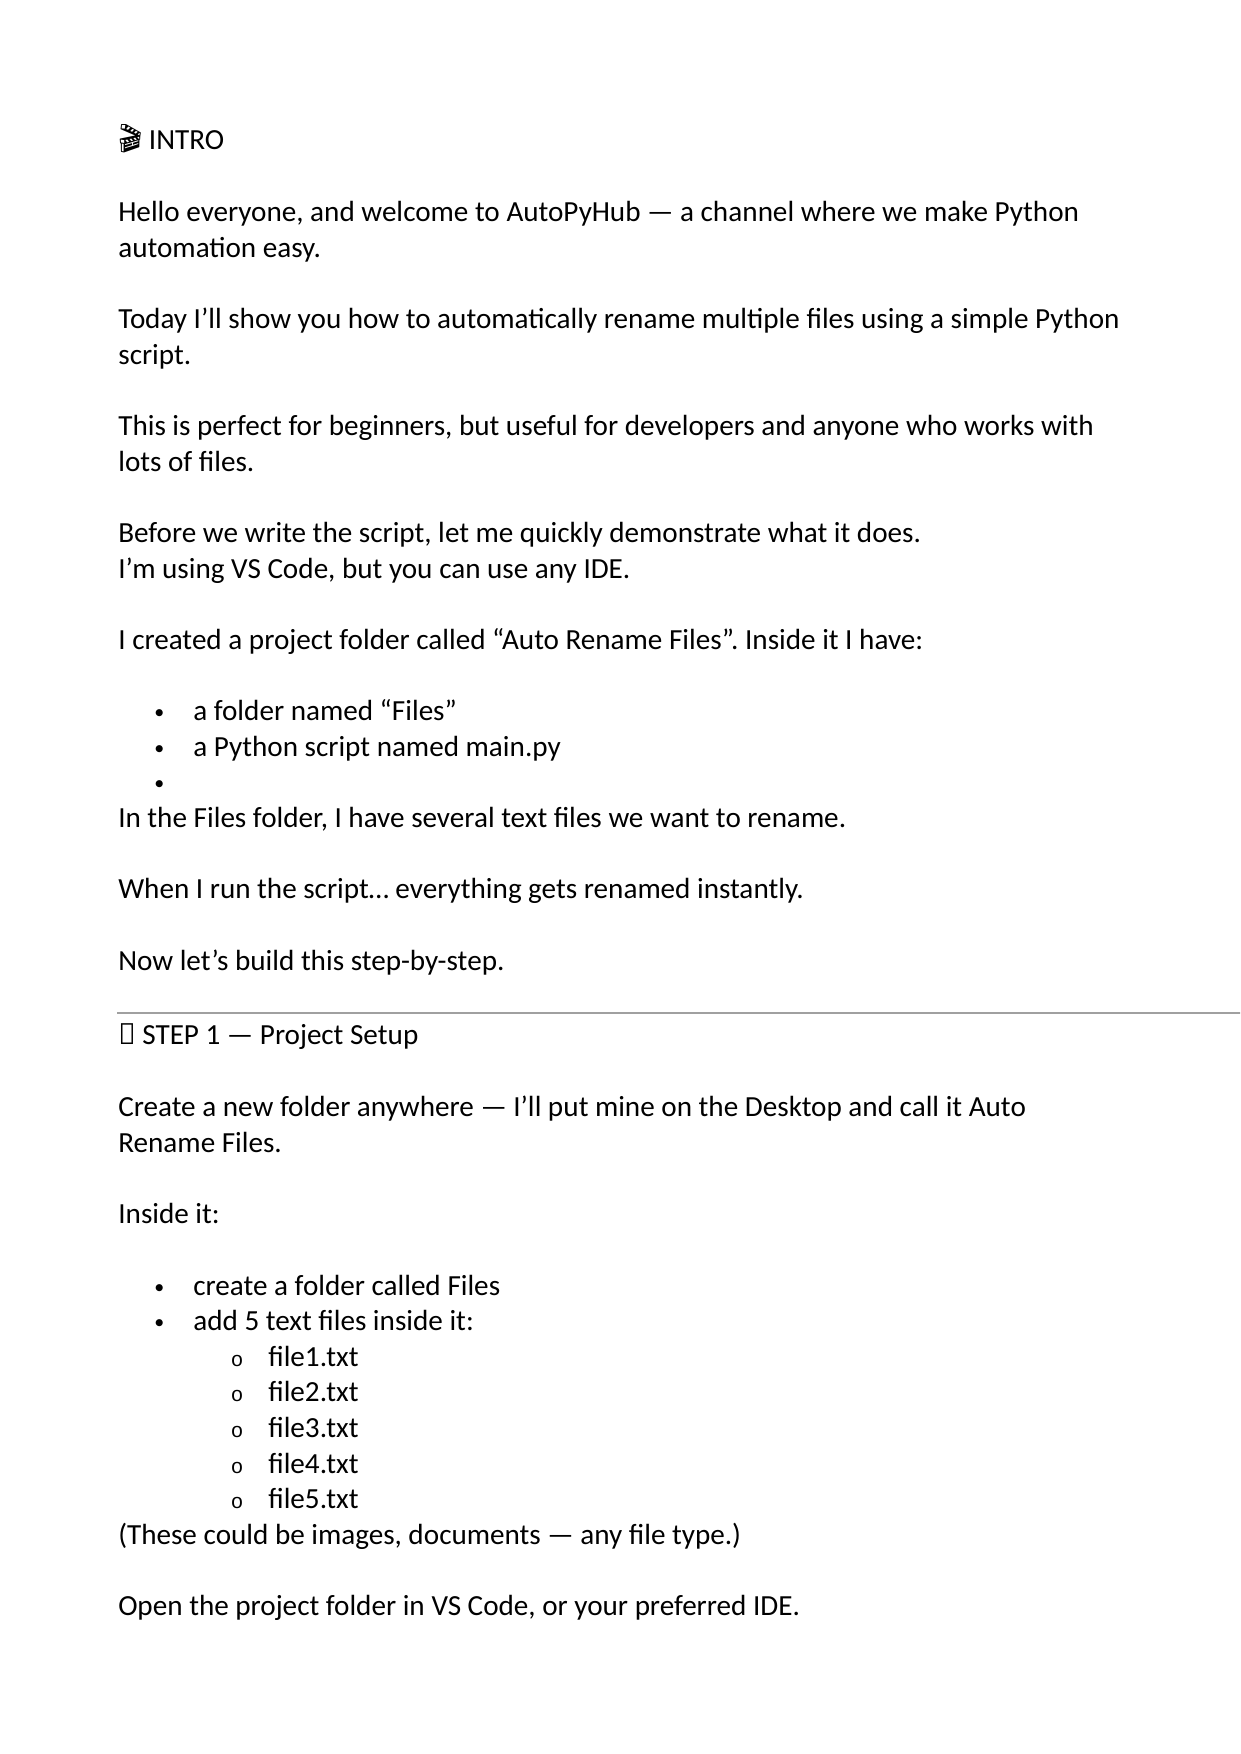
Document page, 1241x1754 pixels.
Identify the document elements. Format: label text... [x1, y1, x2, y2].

text Before we write the script, let me quickly demonstrate what it does. [118, 514, 1122, 550]
text Open the project folder in VS Code, or your preferred IDE. [118, 1587, 1122, 1623]
text 📌 STEP 1 — Project Setup [118, 1014, 1122, 1053]
list file5.txt [231, 1480, 1122, 1516]
text This is perfect for beginners, but useful for developers and anyone who works with lots of files. [118, 372, 1122, 478]
text I’m using VS Code, but you can use any IDE. [118, 550, 1122, 585]
list file2.txt [231, 1373, 1122, 1409]
text Today I’ll show you how to automatically rename multiple files using a simple Python script. [118, 300, 1122, 372]
list create a folder called Files [156, 1267, 1122, 1302]
text Create a new folder anywhere — I’ll put mine on the Desktop and call it Auto Rename Files. [118, 1088, 1122, 1160]
text (These could be images, documents — any file type.) [118, 1516, 1122, 1552]
text Hello everyone, and welcome to AutoPyHub — a channel where we make Python automation easy. [118, 193, 1122, 265]
text I created a project folder called “Auto Rename Files”. Inside it I have: [118, 585, 1122, 657]
list file1.txt [231, 1338, 1122, 1373]
text 🎬 INTRO [118, 118, 1122, 158]
list file4.txt [231, 1445, 1122, 1480]
list file3.txt [231, 1409, 1122, 1445]
list a folder named “Files” [156, 692, 1122, 728]
list a Python script named main.py [156, 728, 1122, 763]
text Now let’s build this step-by-step. [118, 942, 1122, 977]
list add 5 text files inside it: [156, 1302, 1122, 1338]
text In the Files folder, I have several text files we want to rename. [118, 799, 1122, 835]
text When I run the script… everything gets renamed instantly. [118, 835, 1122, 906]
text Inside it: [118, 1195, 1122, 1231]
